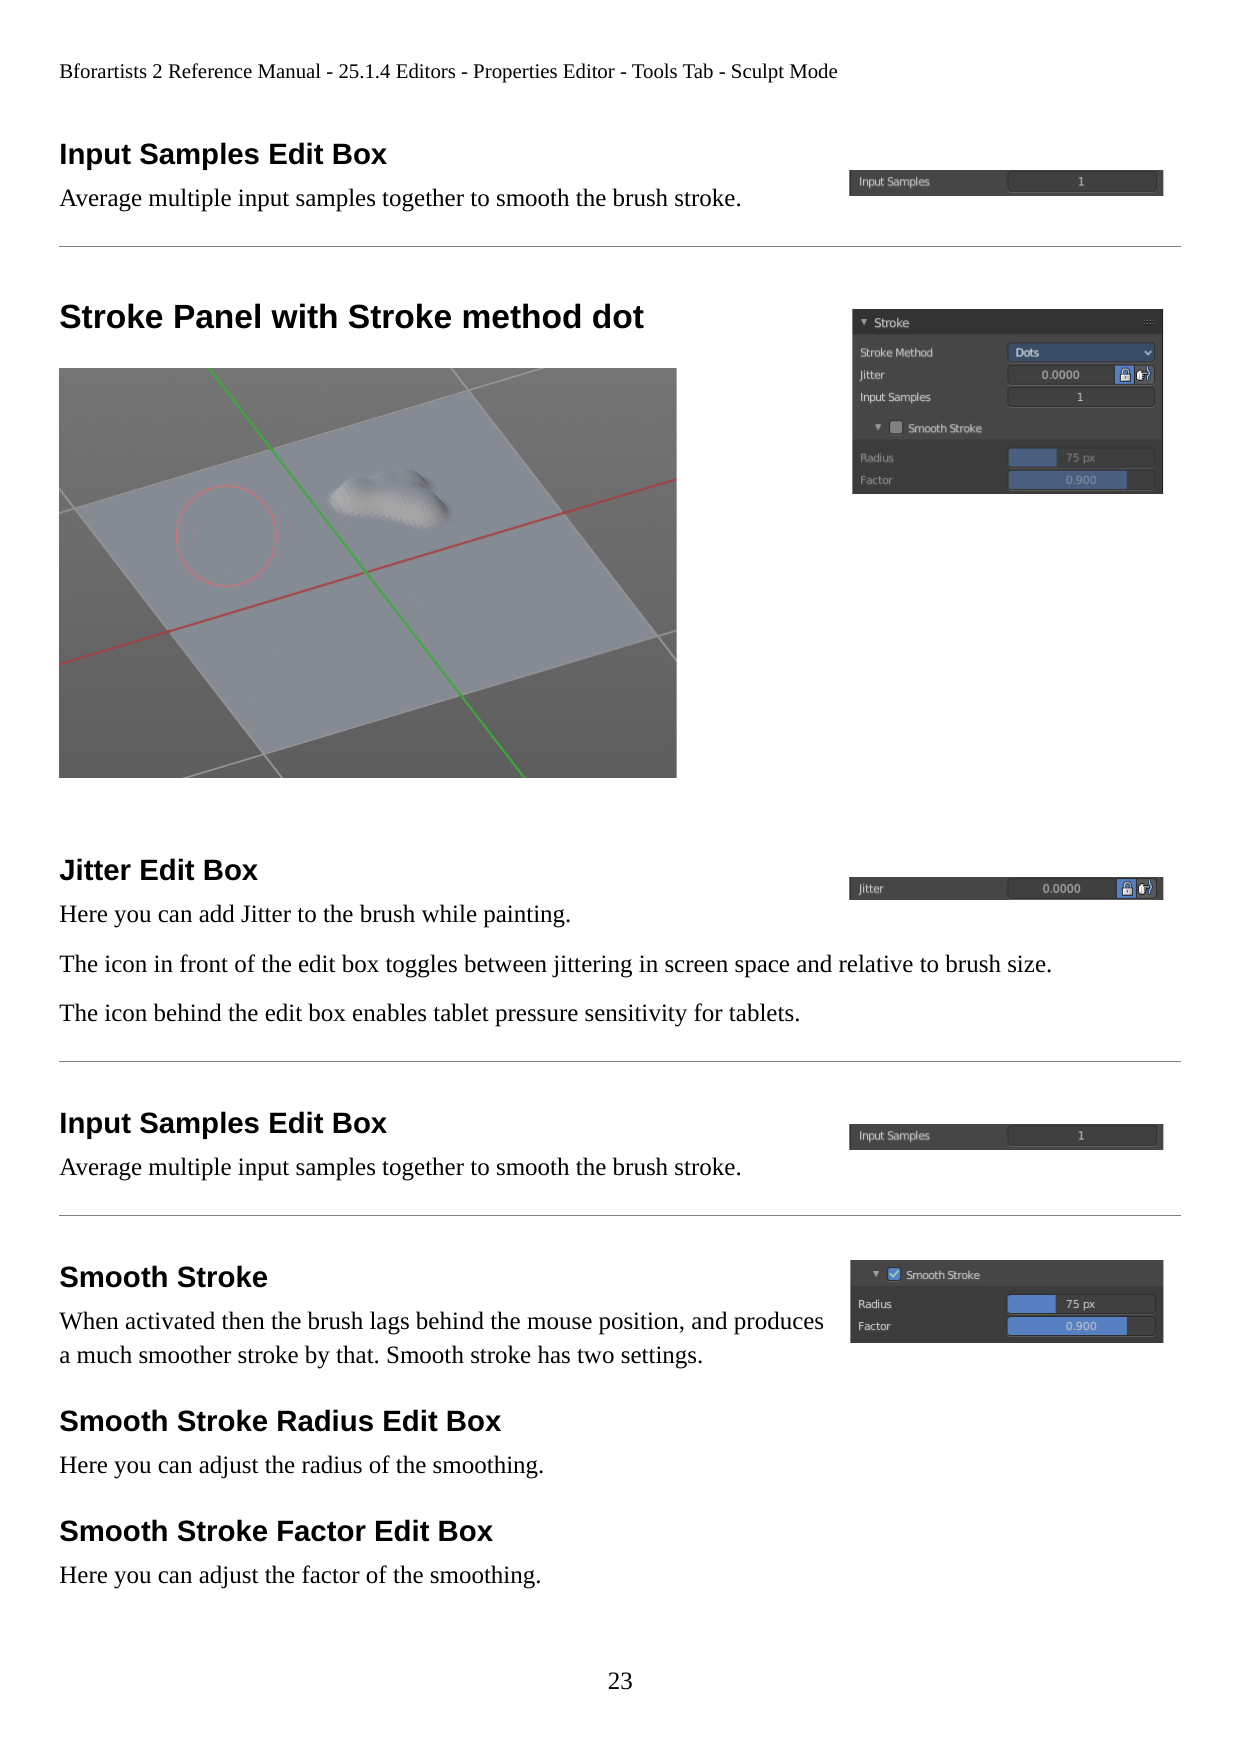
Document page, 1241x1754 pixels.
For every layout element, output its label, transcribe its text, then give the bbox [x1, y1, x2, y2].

text The icon in front of the edit box toggles between jittering in screen space and relative to brush size. [59, 949, 1181, 977]
picture [849, 170, 1164, 196]
picture [852, 309, 1164, 494]
text When activated then the brush lags behind the mouse position, and produces a much smoother stroke by that. Smooth stroke has two settings. [59, 1306, 1181, 1369]
text Here you can adjust the factor of the smoothing. [59, 1560, 1181, 1589]
subtitle Input Samples Edit Box [59, 137, 1181, 170]
subtitle Smooth Stroke Radius Edit Box [59, 1404, 1181, 1438]
picture [59, 368, 677, 778]
picture [849, 877, 1164, 900]
text Average multiple input samples together to smooth the brush stroke. [59, 1152, 1181, 1181]
text Average multiple input samples together to smooth the brush stroke. [59, 183, 1181, 212]
picture [849, 1124, 1164, 1150]
text Here you can adjust the radius of the smoothing. [59, 1450, 1181, 1479]
subtitle Smooth Stroke Factor Edit Box [59, 1514, 1181, 1548]
picture [850, 1260, 1164, 1343]
text The icon behind the edit box enables tablet pressure sensitivity for tablets. [59, 998, 1181, 1026]
text Here you can add Jitter to the brush while painting. [59, 899, 1181, 928]
subtitle Input Samples Edit Box [59, 1106, 1181, 1139]
subtitle Smooth Stroke [59, 1259, 1181, 1293]
subtitle Stroke Panel with Stroke method dot [59, 297, 1181, 336]
subtitle Jitter Edit Box [59, 853, 1181, 887]
